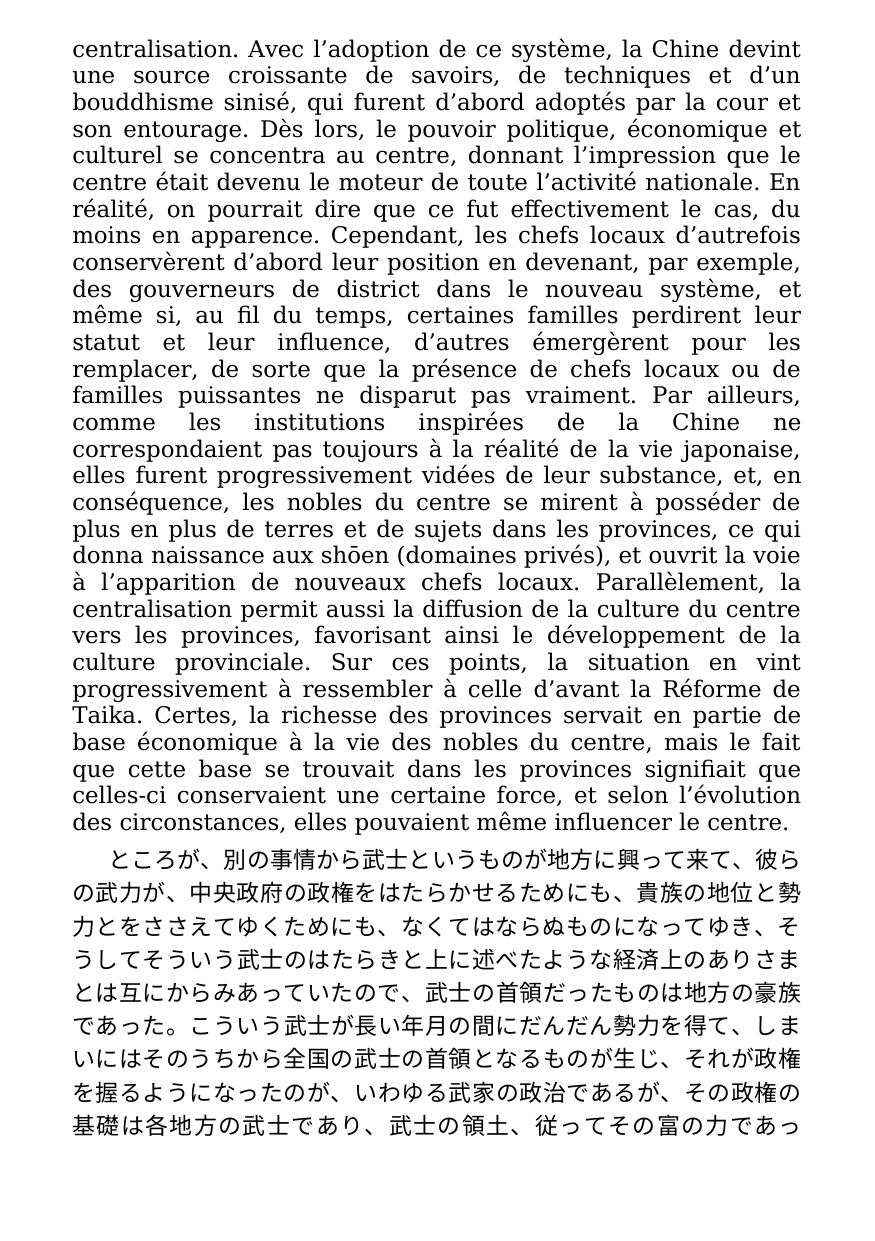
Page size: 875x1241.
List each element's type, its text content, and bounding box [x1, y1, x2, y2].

text centralisation. Avec l’adoption de ce système, la Chine devint une source croissante de savoirs, de techniques et d’un bouddhisme sinisé, qui furent d’abord adoptés par la cour et son entourage. Dès lors, le pouvoir politique, économique et culturel se concentra au centre, donnant l’impression que le centre était devenu le moteur de toute l’activité nationale. En réalité, on pourrait dire que ce fut effectivement le cas, du moins en apparence. Cependant, les chefs locaux d’autrefois conservèrent d’abord leur position en devenant, par exemple, des gouverneurs de district dans le nouveau système, et même si, au fil du temps, certaines familles perdirent leur statut et leur influence, d’autres émergèrent pour les remplacer, de sorte que la présence de chefs locaux ou de familles puissantes ne disparut pas vraiment. Par ailleurs, comme les institutions inspirées de la Chine ne correspondaient pas toujours à la réalité de la vie japonaise, elles furent progressivement vidées de leur substance, et, en conséquence, les nobles du centre se mirent à posséder de plus en plus de terres et de sujets dans les provinces, ce qui donna naissance aux shōen (domaines privés), et ouvrit la voie à l’apparition de nouveaux chefs locaux. Parallèlement, la centralisation permit aussi la diffusion de la culture du centre vers les provinces, favorisant ainsi le développement de la culture provinciale. Sur ces points, la situation en vint progressivement à ressembler à celle d’avant la Réforme de Taika. Certes, la richesse des provinces servait en partie de base économique à la vie des nobles du centre, mais le fait que cette base se trouvait dans les provinces signifiait que celles-ci conservaient une certaine force, et selon l’évolution des circonstances, elles pouvaient même influencer le centre. [72, 36, 802, 836]
text ところが、別の事情から武士というものが地方に興って来て、彼らの武力が、中央政府の政権をはたらかせるためにも、貴族の地位と勢力とをささえてゆくためにも、なくてはならぬものになってゆき、そうしてそういう武士のはたらきと上に述べたような経済上のありさまとは互にからみあっていたので、武士の首領だったものは地方の豪族であった。こういう武士が長い年月の間にだんだん勢力を得て、しまいにはそのうちから全国の武士の首領となるものが生じ、それが政権を握るようになったのが、いわゆる武家の政治であるが、その政権の基礎は各地方の武士であり、武士の領土、従ってその富の力であっ [72, 842, 802, 1141]
